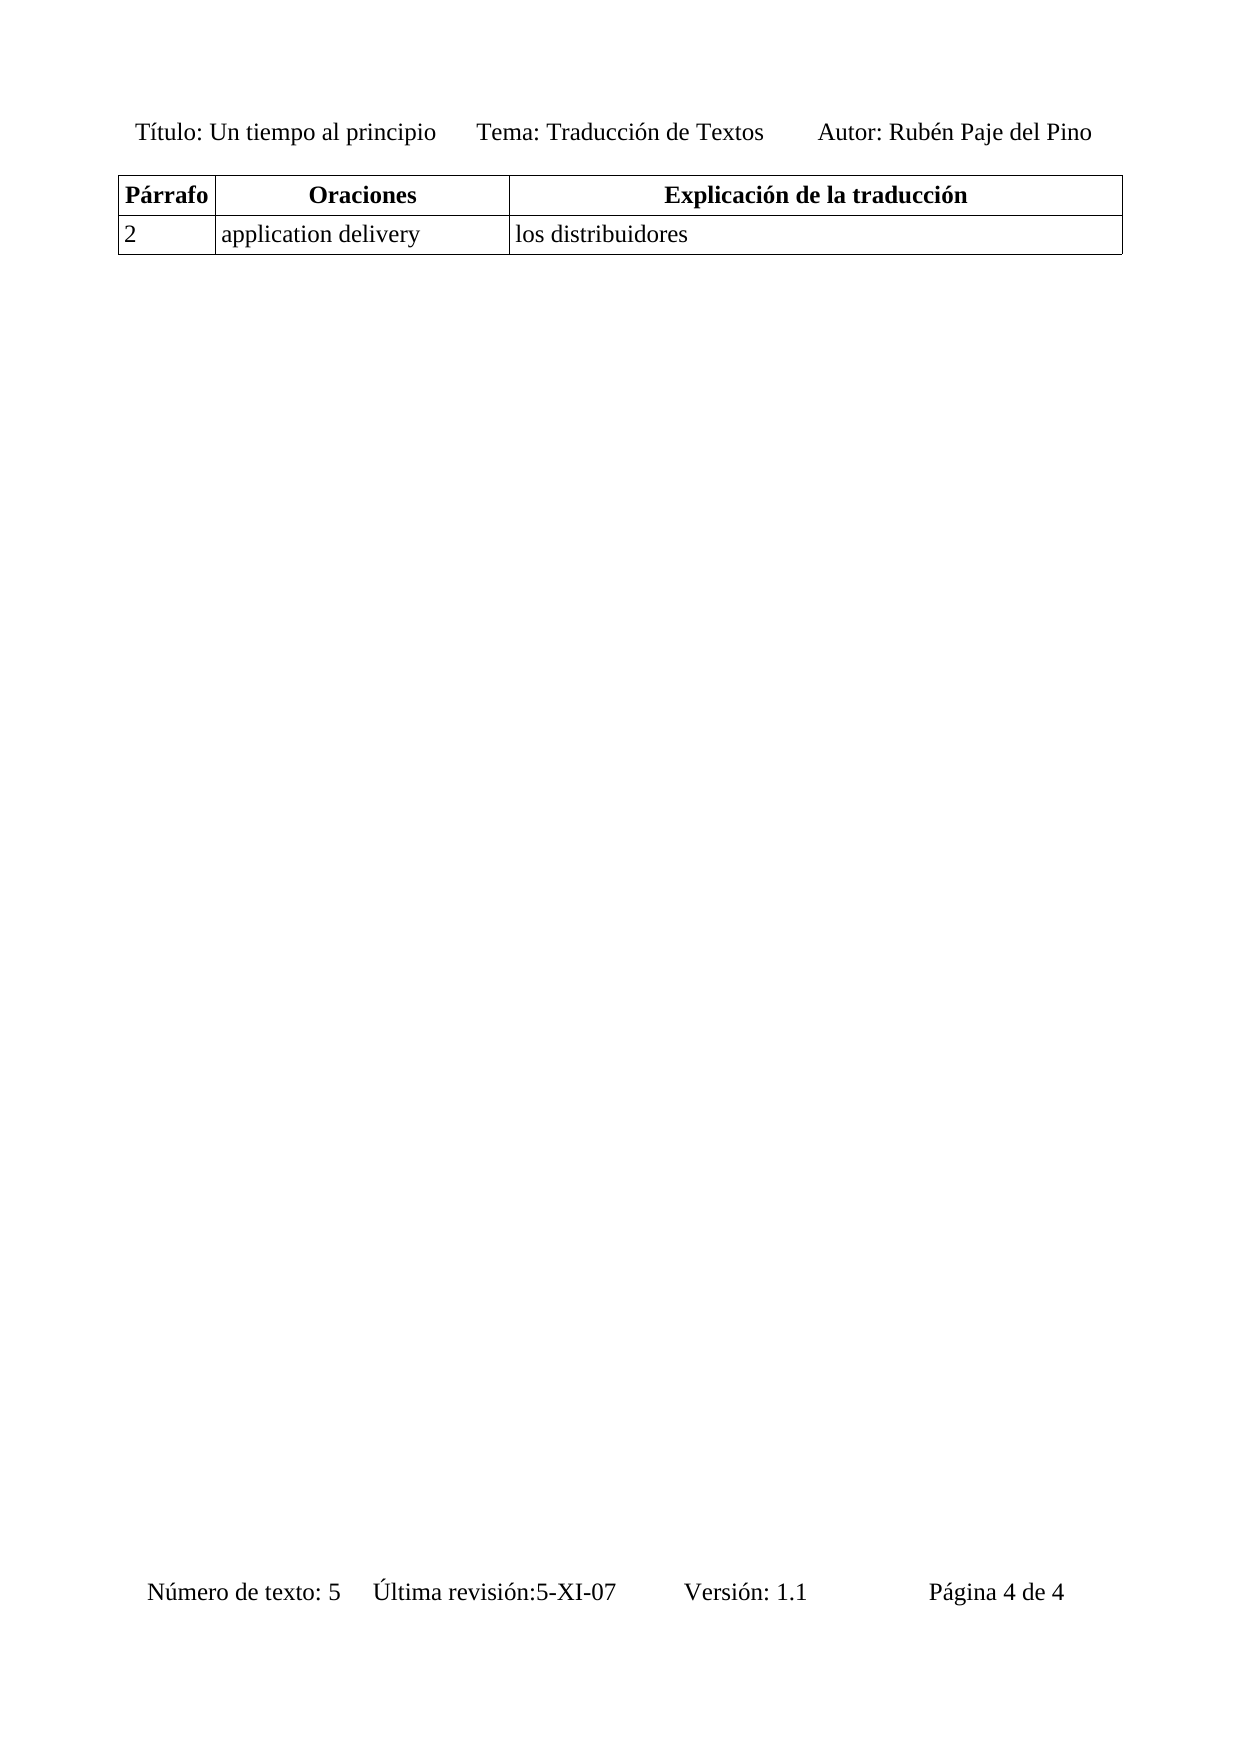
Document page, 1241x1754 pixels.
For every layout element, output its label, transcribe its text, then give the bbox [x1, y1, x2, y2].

table_header Párrafo [119, 176, 215, 214]
table_cell 2 [119, 216, 215, 254]
table_header Oraciones [216, 176, 509, 214]
table_cell application delivery [216, 216, 509, 254]
table_header Explicación de la traducción [510, 176, 1122, 214]
table_cell los distribuidores [510, 216, 1122, 254]
